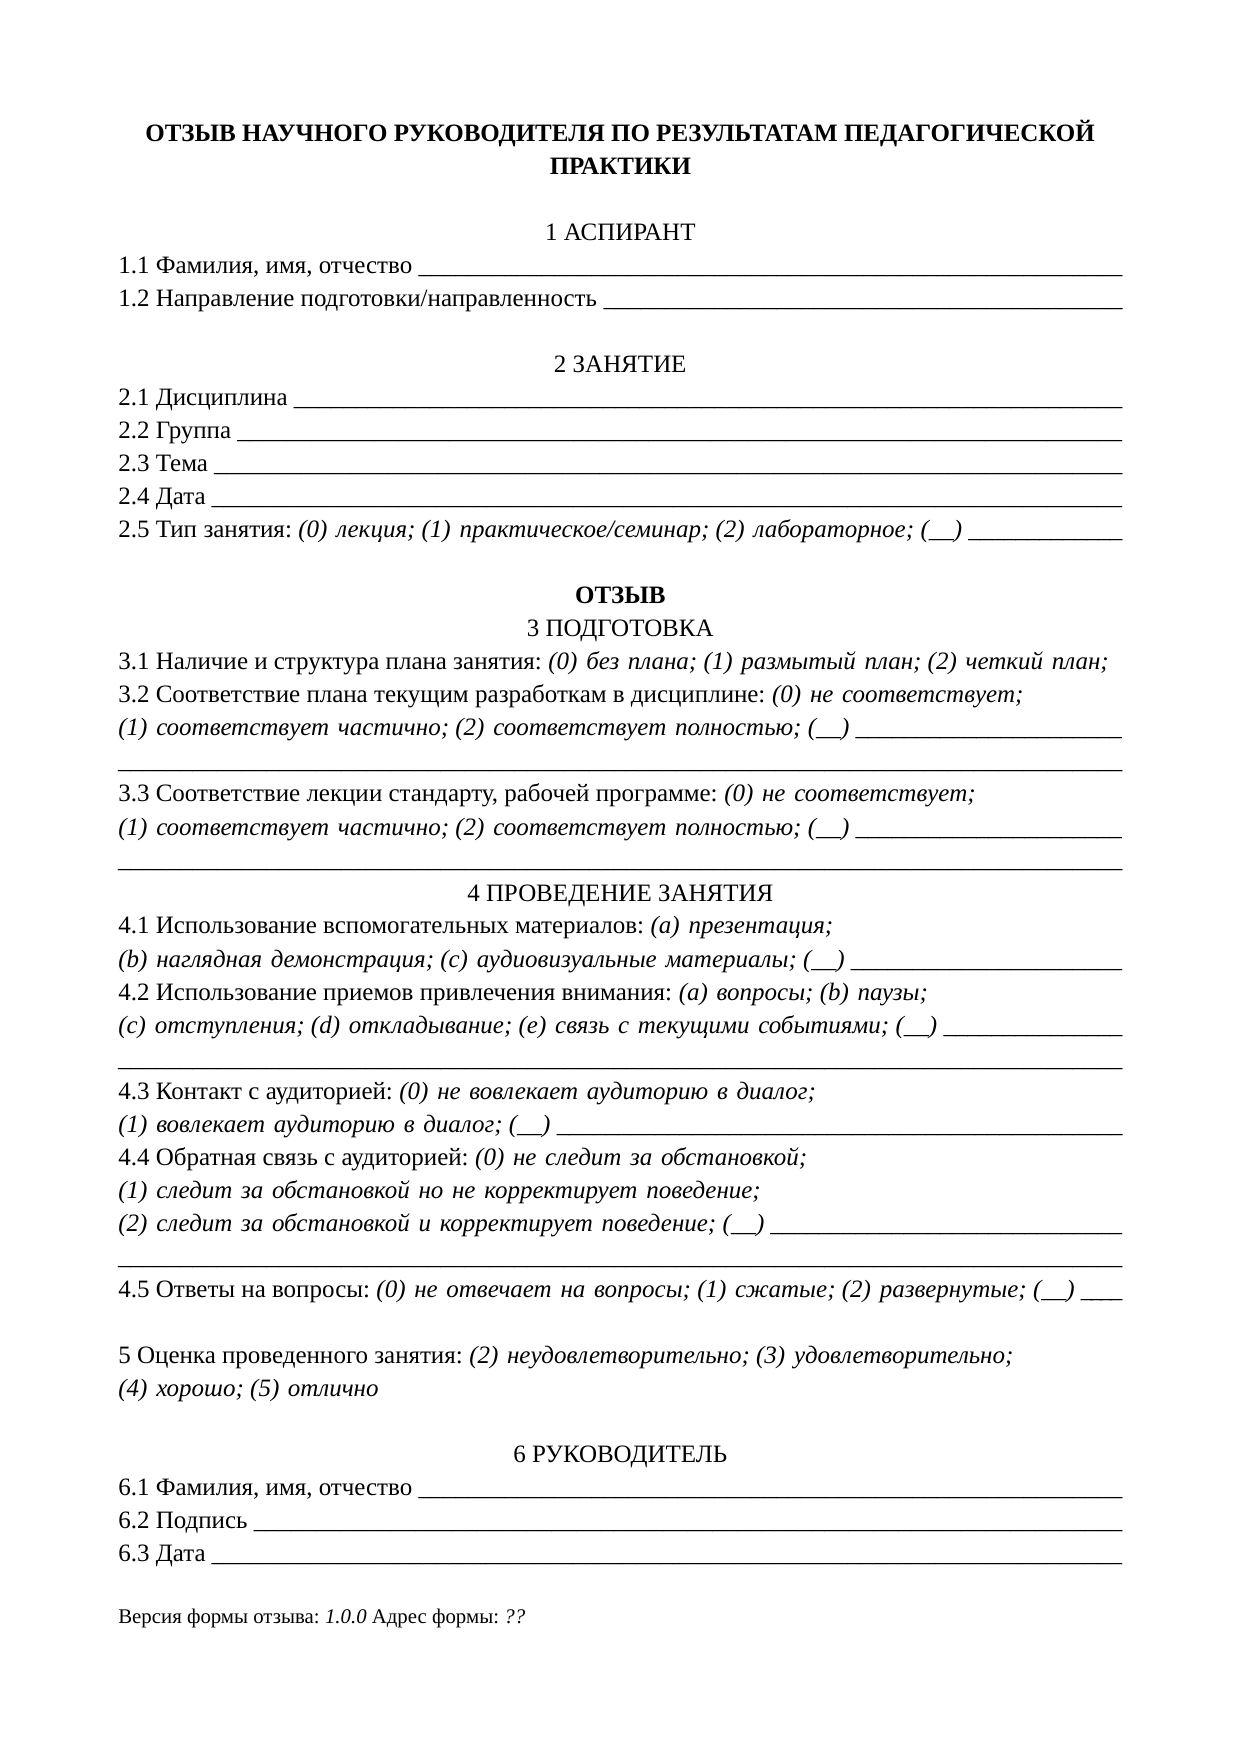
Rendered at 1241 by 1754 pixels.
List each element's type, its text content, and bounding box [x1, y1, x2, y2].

text 4.3 Контакт с аудиторией: (0) не вовлекает аудиторию в диалог; (1) вовлекает аудиторию в диалог; (__) [118, 1076, 1122, 1137]
text 4.5 Ответы на вопросы: (0) не отвечает на вопросы; (1) сжатые; (2) развернутые; (__) [118, 1274, 1122, 1303]
text 4.2 Использование приемов привлечения внимания: (a) вопросы; (b) паузы; (c) отступления; (d) откладывание; (e) связь с текущими событиями; (__) [118, 977, 1122, 1068]
text Версия формы отзыва: 1.0.0 Адрес формы: ?? [118, 1604, 1122, 1628]
text 3 ПОДГОТОВКА [118, 613, 1122, 642]
text 2.1 Дисциплина [118, 382, 1122, 411]
text 1 АСПИРАНТ [118, 217, 1122, 246]
text 2.5 Тип занятия: (0) лекция; (1) практическое/семинар; (2) лабораторное; (__) [118, 514, 1122, 543]
text 2.2 Группа [118, 415, 1122, 444]
text 4.1 Использование вспомогательных материалов: (a) презентация; (b) наглядная демонстрация; (c) аудиовизуальные материалы; (__) [118, 911, 1122, 972]
text 4.4 Обратная связь с аудиторией: (0) не следит за обстановкой; (1) следит за обстановкой но не корректирует поведение; (2) следит за обстановкой и корректирует поведение; (__) [118, 1142, 1122, 1266]
text 6.3 Дата [118, 1538, 1122, 1567]
text 2 ЗАНЯТИЕ [118, 349, 1122, 378]
text ОТЗЫВ [118, 580, 1122, 609]
text 2.3 Тема [118, 448, 1122, 477]
text 6.2 Подпись [118, 1505, 1122, 1534]
text 1.1 Фамилия, имя, отчество [118, 250, 1122, 279]
text 4 ПРОВЕДЕНИЕ ЗАНЯТИЯ [118, 878, 1122, 906]
text 3.1 Наличие и структура плана занятия: (0) без плана; (1) размытый план; (2) четкий план; [118, 646, 1122, 675]
text 3.2 Соответствие плана текущим разработкам в дисциплине: (0) не соответствует; (1) соответствует частично; (2) соответствует полностью; (__) [118, 679, 1122, 770]
text 1.2 Направление подготовки/направленность [118, 283, 1122, 312]
text 5 Оценка проведенного занятия: (2) неудовлетворительно; (3) удовлетворительно; (4) хорошо; (5) отлично [118, 1340, 1122, 1402]
text 6 РУКОВОДИТЕЛЬ [118, 1439, 1122, 1468]
text 6.1 Фамилия, имя, отчество [118, 1472, 1122, 1501]
text ОТЗЫВ НАУЧНОГО РУКОВОДИТЕЛЯ ПО РЕЗУЛЬТАТАМ ПЕДАГОГИЧЕСКОЙ ПРАКТИКИ [118, 118, 1122, 180]
text 3.3 Соответствие лекции стандарту, рабочей программе: (0) не соответствует; (1) соответствует частично; (2) соответствует полностью; (__) [118, 778, 1122, 869]
text 2.4 Дата [118, 481, 1122, 510]
